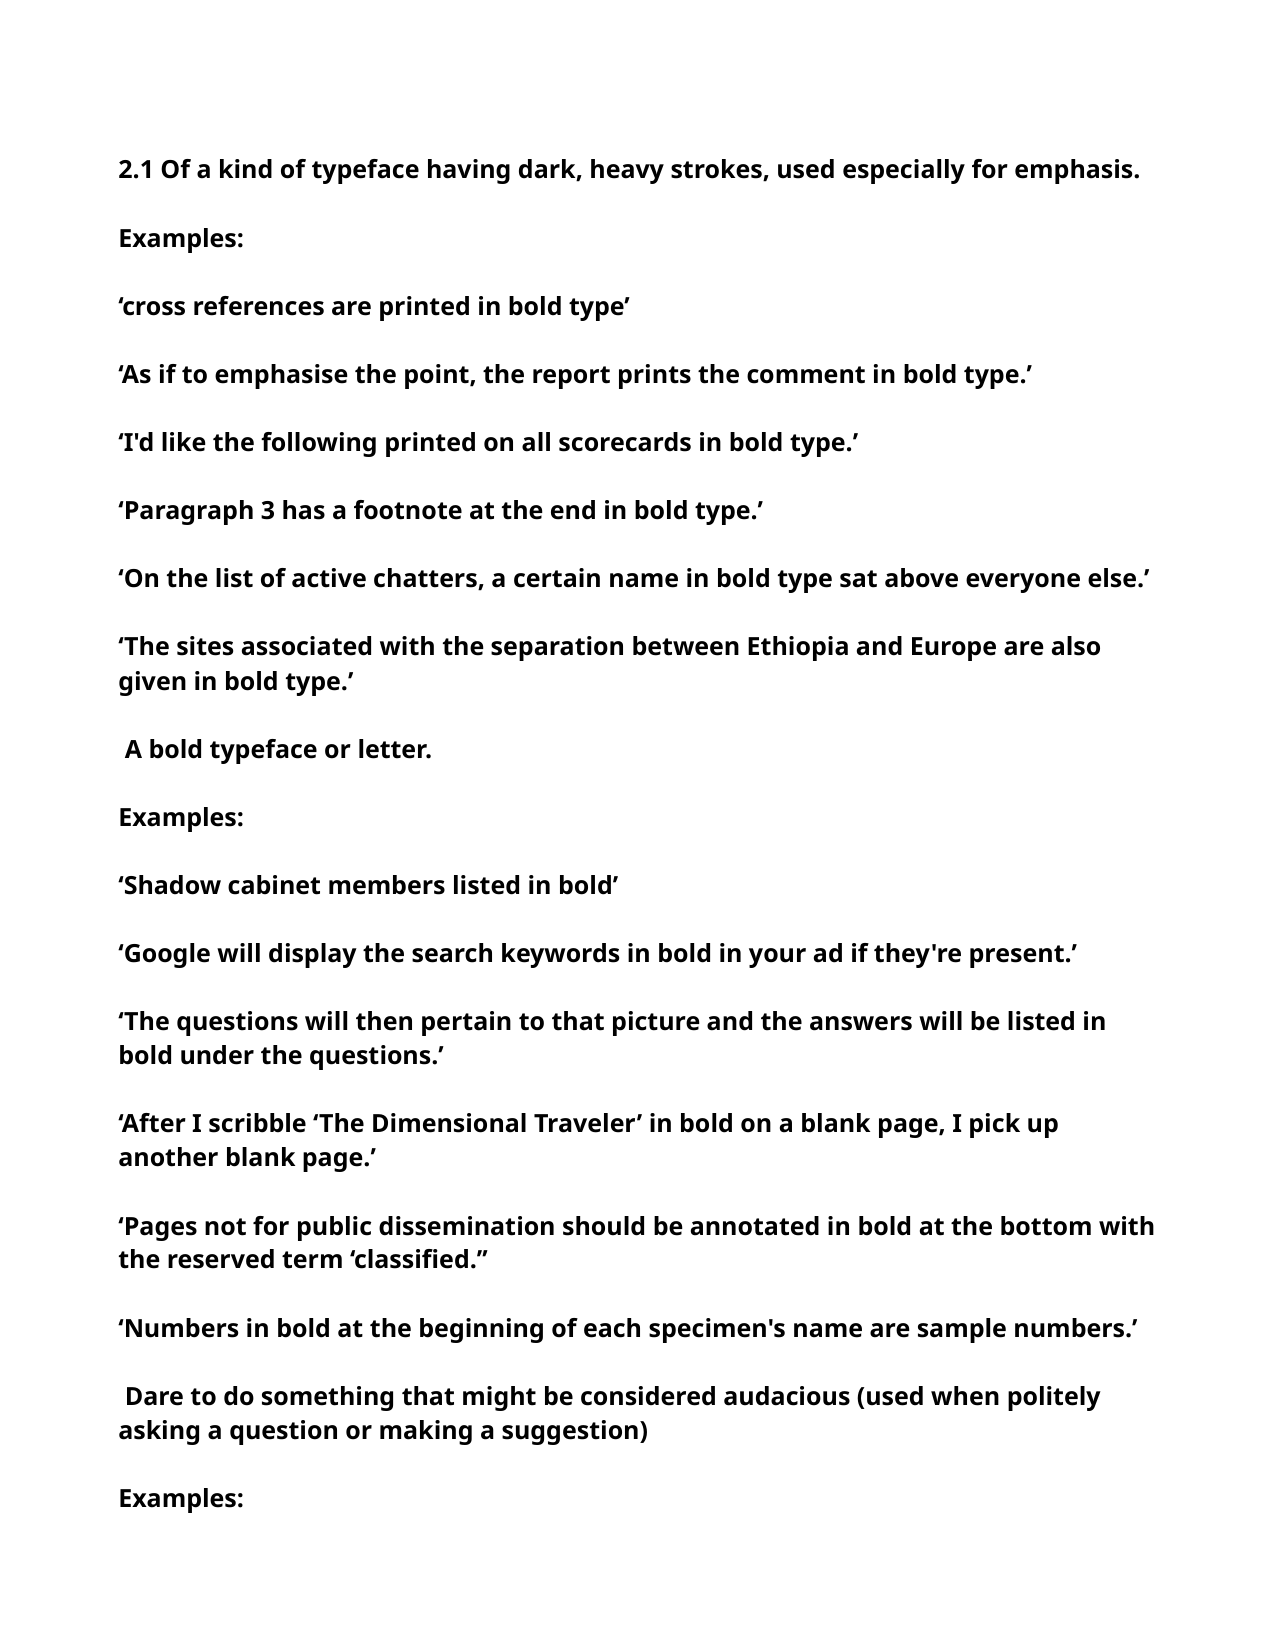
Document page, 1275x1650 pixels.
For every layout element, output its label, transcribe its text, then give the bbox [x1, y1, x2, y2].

text ‘The sites associated with the separation between Ethiopia and Europe are also given in bold type.’ [118, 629, 1157, 697]
text ‘As if to emphasise the point, the report prints the comment in bold type.’ [118, 357, 1157, 391]
text Examples: [118, 1481, 1157, 1515]
text ‘Google will display the search keywords in bold in your ad if they're present.’ [118, 936, 1157, 970]
text Dare to do something that might be considered audacious (used when politely asking a question or making a suggestion) [118, 1378, 1157, 1447]
text ‘Paragraph 3 has a footnote at the end in bold type.’ [118, 493, 1157, 527]
text ‘On the list of active chatters, a certain name in bold type sat above everyone else.’ [118, 561, 1157, 595]
text 2.1 Of a kind of typeface having dark, heavy strokes, used especially for emphasis. [118, 152, 1157, 186]
text ‘The questions will then pertain to that picture and the answers will be listed in bold under the questions.’ [118, 1004, 1157, 1072]
text ‘Shadow cabinet members listed in bold’ [118, 867, 1157, 902]
text ‘Pages not for public dissemination should be annotated in bold at the bottom with the reserved term ‘classified.’’ [118, 1208, 1157, 1276]
text Examples: [118, 799, 1157, 833]
text ‘Numbers in bold at the beginning of each specimen's name are sample numbers.’ [118, 1310, 1157, 1344]
text A bold typeface or letter. [118, 731, 1157, 765]
text ‘cross references are printed in bold type’ [118, 288, 1157, 322]
text ‘After I scribble ‘The Dimensional Traveler’ in bold on a blank page, I pick up another blank page.’ [118, 1106, 1157, 1174]
text ‘I'd like the following printed on all scorecards in bold type.’ [118, 425, 1157, 459]
text Examples: [118, 220, 1157, 254]
